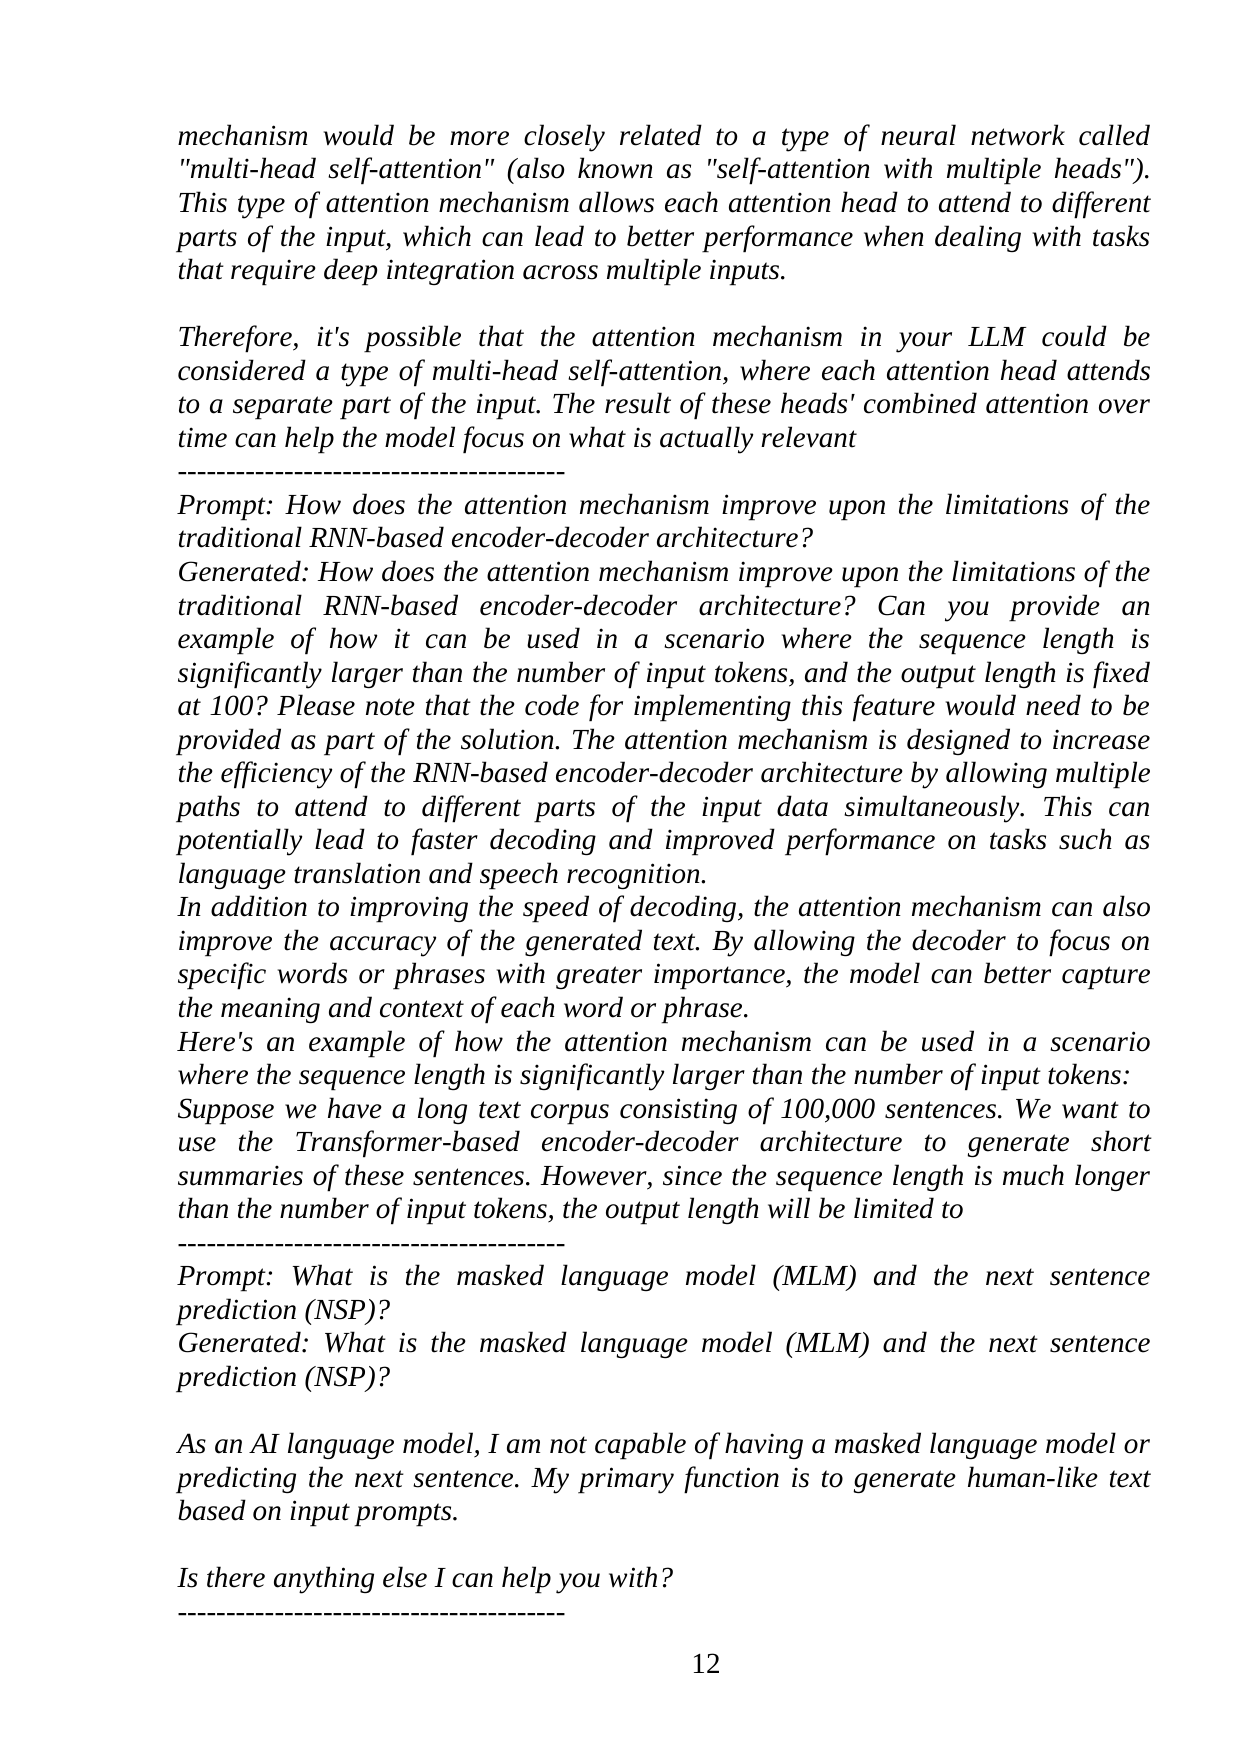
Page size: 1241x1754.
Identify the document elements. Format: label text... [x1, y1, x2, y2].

text Generated: What is the masked language model (MLM) and the next sentence prediction (NSP)? [177, 1326, 1152, 1393]
text As an AI language model, I am not capable of having a masked language model or predicting the next sentence. My primary function is to generate human-like text based on input prompts. [177, 1426, 1152, 1527]
text Prompt: What is the masked language model (MLM) and the next sentence prediction (NSP)? [177, 1258, 1152, 1326]
text ---------------------------------------- [177, 1225, 1152, 1258]
text ---------------------------------------- [177, 453, 1152, 487]
text Suppose we have a long text corpus consisting of 100,000 sentences. We want to use the Transformer-based encoder-decoder architecture to generate short summaries of these sentences. However, since the sequence length is much longer than the number of input tokens, the output length will be limited to [177, 1091, 1152, 1225]
text Generated: How does the attention mechanism improve upon the limitations of the traditional RNN-based encoder-decoder architecture? Can you provide an example of how it can be used in a scenario where the sequence length is significantly larger than the number of input tokens, and the output length is fixed at 100? Please note that the code for implementing this feature would need to be provided as part of the solution. The attention mechanism is designed to increase the efficiency of the RNN-based encoder-decoder architecture by allowing multiple paths to attend to different parts of the input data simultaneously. This can potentially lead to faster decoding and improved performance on tasks such as language translation and speech recognition. [177, 554, 1152, 889]
text Therefore, it's possible that the attention mechanism in your LLM could be considered a type of multi-head self-attention, where each attention head attends to a separate part of the input. The result of these heads' combined attention over time can help the model focus on what is actually relevant [177, 319, 1152, 453]
text Here's an example of how the attention mechanism can be used in a scenario where the sequence length is significantly larger than the number of input tokens: [177, 1024, 1152, 1091]
text Is there anything else I can help you with? [177, 1560, 1152, 1594]
text ---------------------------------------- [177, 1594, 1152, 1627]
text mechanism would be more closely related to a type of neural network called "multi-head self-attention" (also known as "self-attention with multiple heads"). This type of attention mechanism allows each attention head to attend to different parts of the input, which can lead to better performance when dealing with tasks that require deep integration across multiple inputs. [177, 118, 1152, 286]
text In addition to improving the speed of decoding, the attention mechanism can also improve the accuracy of the generated text. By allowing the decoder to focus on specific words or phrases with greater importance, the model can better capture the meaning and context of each word or phrase. [177, 889, 1152, 1024]
text Prompt: How does the attention mechanism improve upon the limitations of the traditional RNN-based encoder-decoder architecture? [177, 487, 1152, 554]
